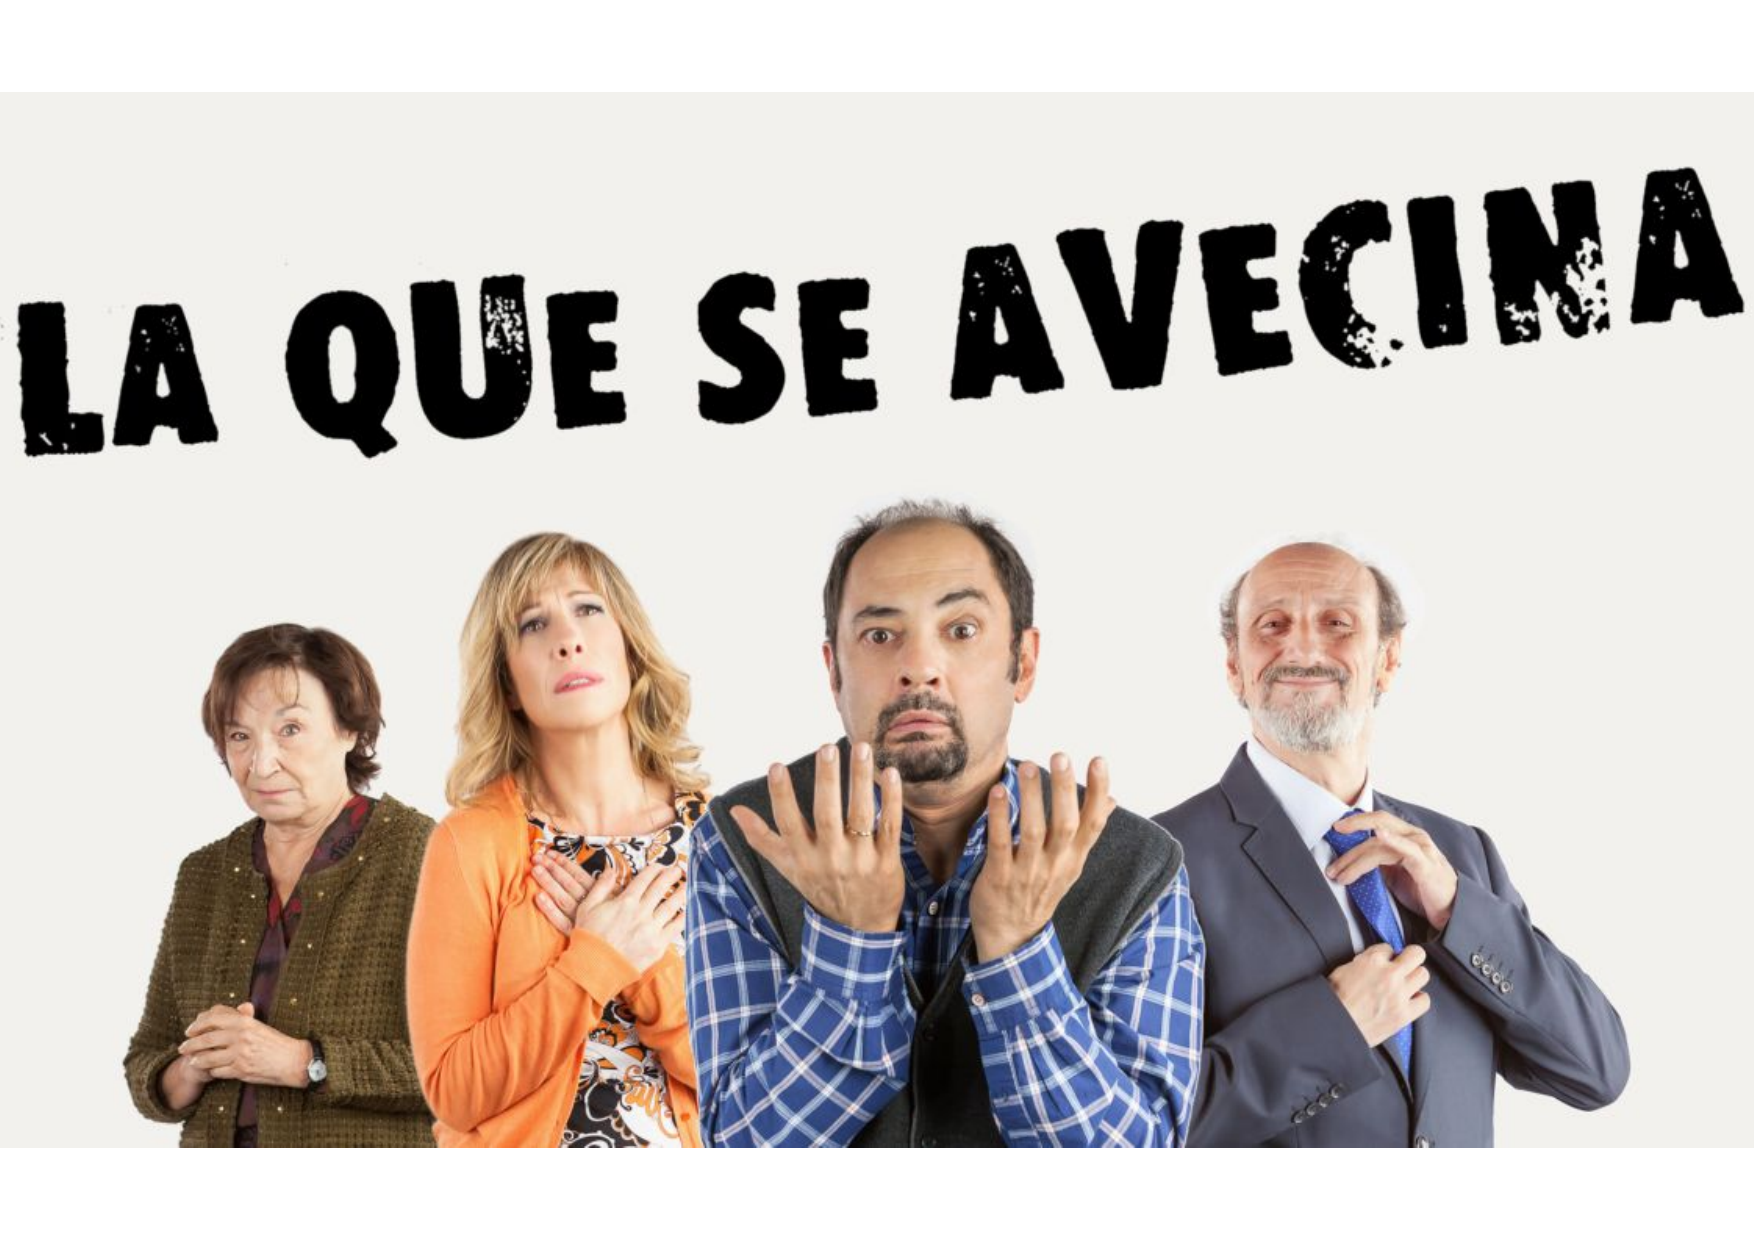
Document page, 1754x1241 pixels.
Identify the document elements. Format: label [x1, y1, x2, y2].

picture [476, 220, 1277, 1021]
